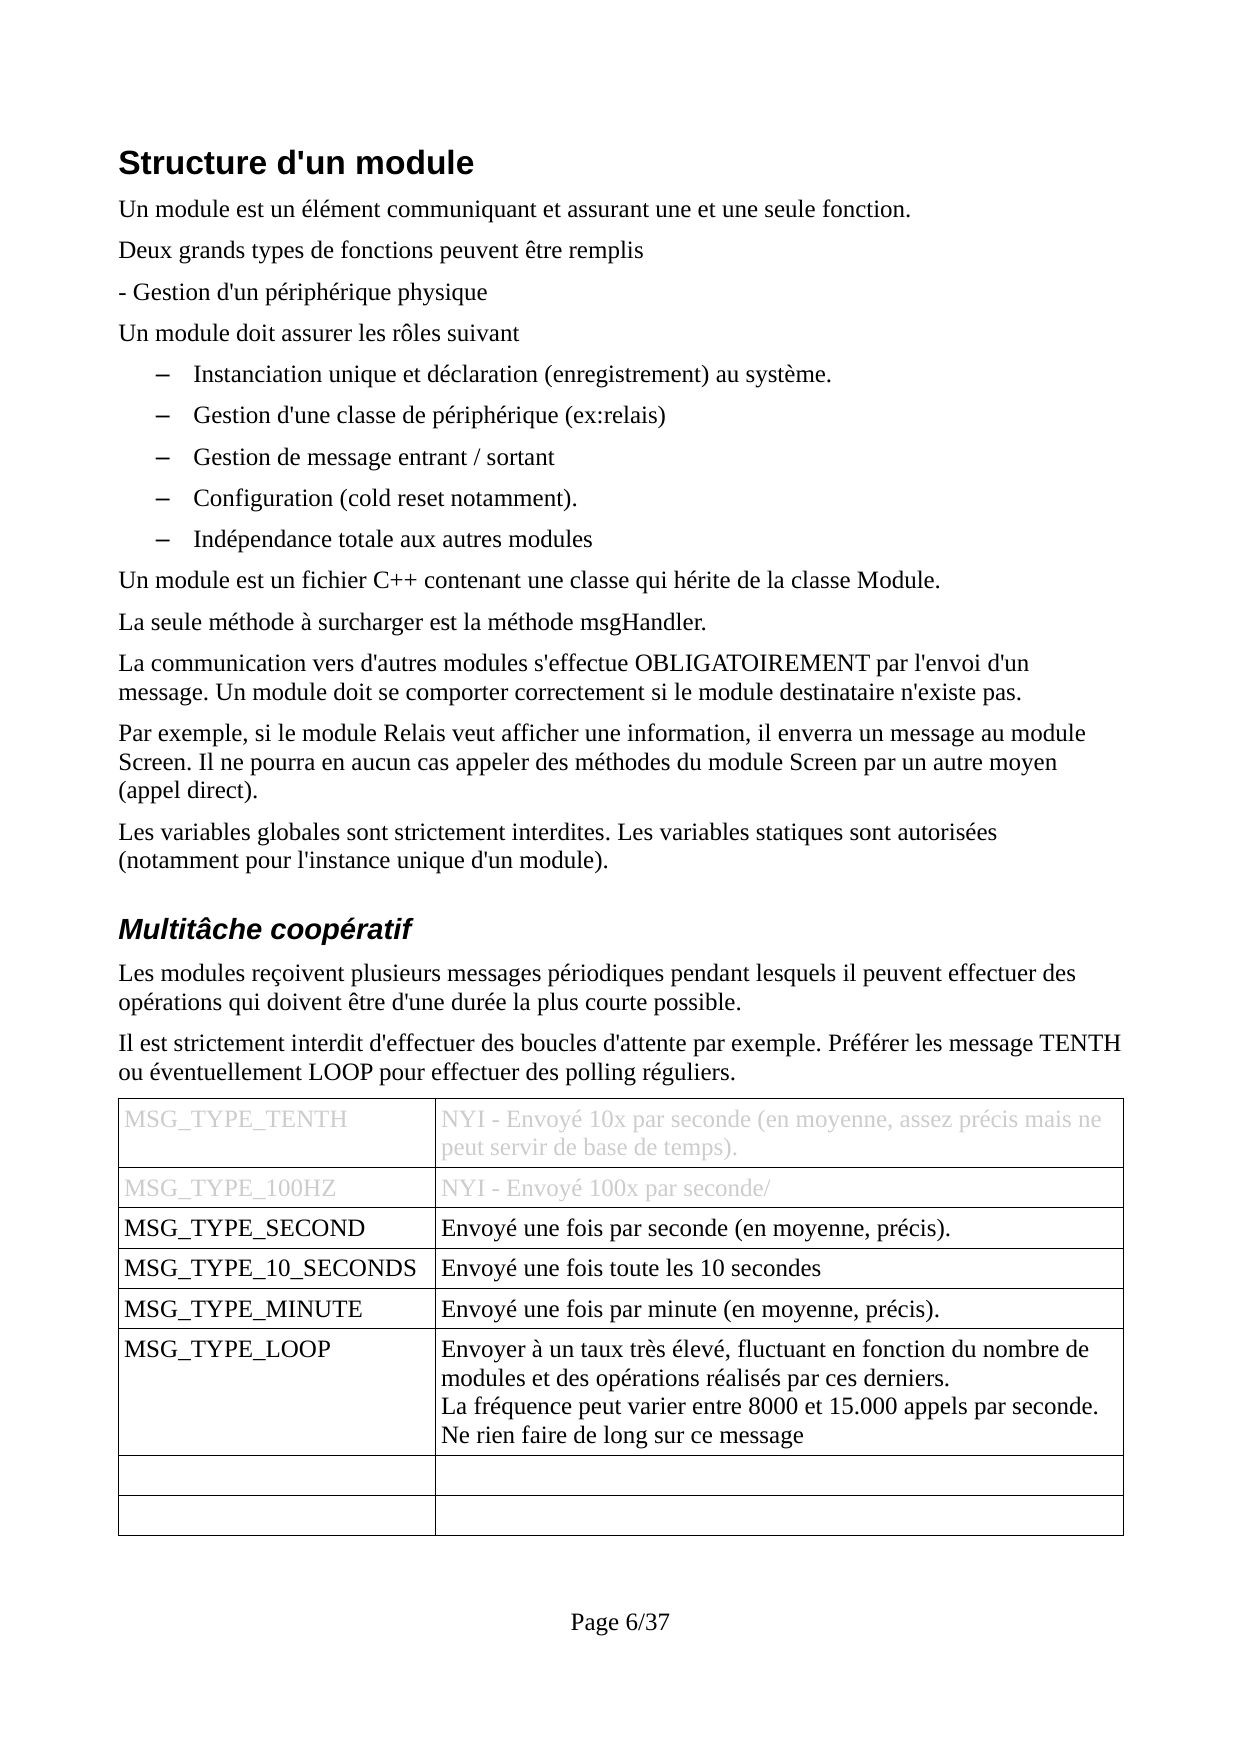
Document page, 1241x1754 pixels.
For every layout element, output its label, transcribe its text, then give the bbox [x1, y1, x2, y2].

text Deux grands types de fonctions peuvent être remplis [118, 236, 1122, 264]
table_cell MSG_TYPE_MINUTE [119, 1289, 435, 1328]
subtitle Structure d'un module [118, 143, 1122, 182]
table_header MSG_TYPE_TENTH [119, 1099, 435, 1167]
table_cell [436, 1496, 1123, 1535]
table_cell Envoyer à un taux très élevé, fluctuant en fonction du nombre de modules et des opérations réalisés par ces derniers. La fréquence peut varier entre 8000 et 15.000 appels par seconde. Ne rien faire de long sur ce message [436, 1329, 1123, 1455]
list Gestion de message entrant / sortant [156, 442, 1122, 471]
text Un module est un élément communiquant et assurant une et une seule fonction. [118, 194, 1122, 223]
text Il est strictement interdit d'effectuer des boucles d'attente par exemple. Préférer les message TENTH ou éventuellement LOOP pour effectuer des polling réguliers. [118, 1028, 1122, 1085]
text - Gestion d'un périphérique physique [118, 277, 1122, 306]
text La seule méthode à surcharger est la méthode msgHandler. [118, 607, 1122, 636]
text Les variables globales sont strictement interdites. Les variables statiques sont autorisées (notamment pour l'instance unique d'un module). [118, 817, 1122, 874]
table_cell [436, 1456, 1123, 1495]
table_cell [119, 1496, 435, 1535]
text Par exemple, si le module Relais veut afficher une information, il enverra un message au module Screen. Il ne pourra en aucun cas appeler des méthodes du module Screen par un autre moyen (appel direct). [118, 718, 1122, 804]
table_cell Envoyé une fois par minute (en moyenne, précis). [436, 1289, 1123, 1328]
table_cell Envoyé une fois par seconde (en moyenne, précis). [436, 1208, 1123, 1247]
list Instanciation unique et déclaration (enregistrement) au système. [156, 359, 1122, 388]
table_cell MSG_TYPE_10_SECONDS [119, 1249, 435, 1288]
table_cell MSG_TYPE_LOOP [119, 1329, 435, 1455]
list Gestion d'une classe de périphérique (ex:relais) [156, 401, 1122, 429]
list Configuration (cold reset notamment). [156, 483, 1122, 512]
text Un module doit assurer les rôles suivant [118, 318, 1122, 347]
text Les modules reçoivent plusieurs messages périodiques pendant lesquels il peuvent effectuer des opérations qui doivent être d'une durée la plus courte possible. [118, 958, 1122, 1015]
table_cell MSG_TYPE_SECOND [119, 1208, 435, 1247]
table_cell NYI - Envoyé 100x par seconde/ [436, 1168, 1123, 1207]
text Un module est un fichier C++ contenant une classe qui hérite de la classe Module. [118, 566, 1122, 594]
table_cell Envoyé une fois toute les 10 secondes [436, 1249, 1123, 1288]
text La communication vers d'autres modules s'effectue OBLIGATOIREMENT par l'envoi d'un message. Un module doit se comporter correctement si le module destinataire n'existe pas. [118, 648, 1122, 706]
list Indépendance totale aux autres modules [156, 524, 1122, 553]
table_cell [119, 1456, 435, 1495]
table_header NYI - Envoyé 10x par seconde (en moyenne, assez précis mais ne peut servir de base de temps). [436, 1099, 1123, 1167]
subtitle Multitâche coopératif [118, 912, 1122, 945]
table_cell MSG_TYPE_100HZ [119, 1168, 435, 1207]
